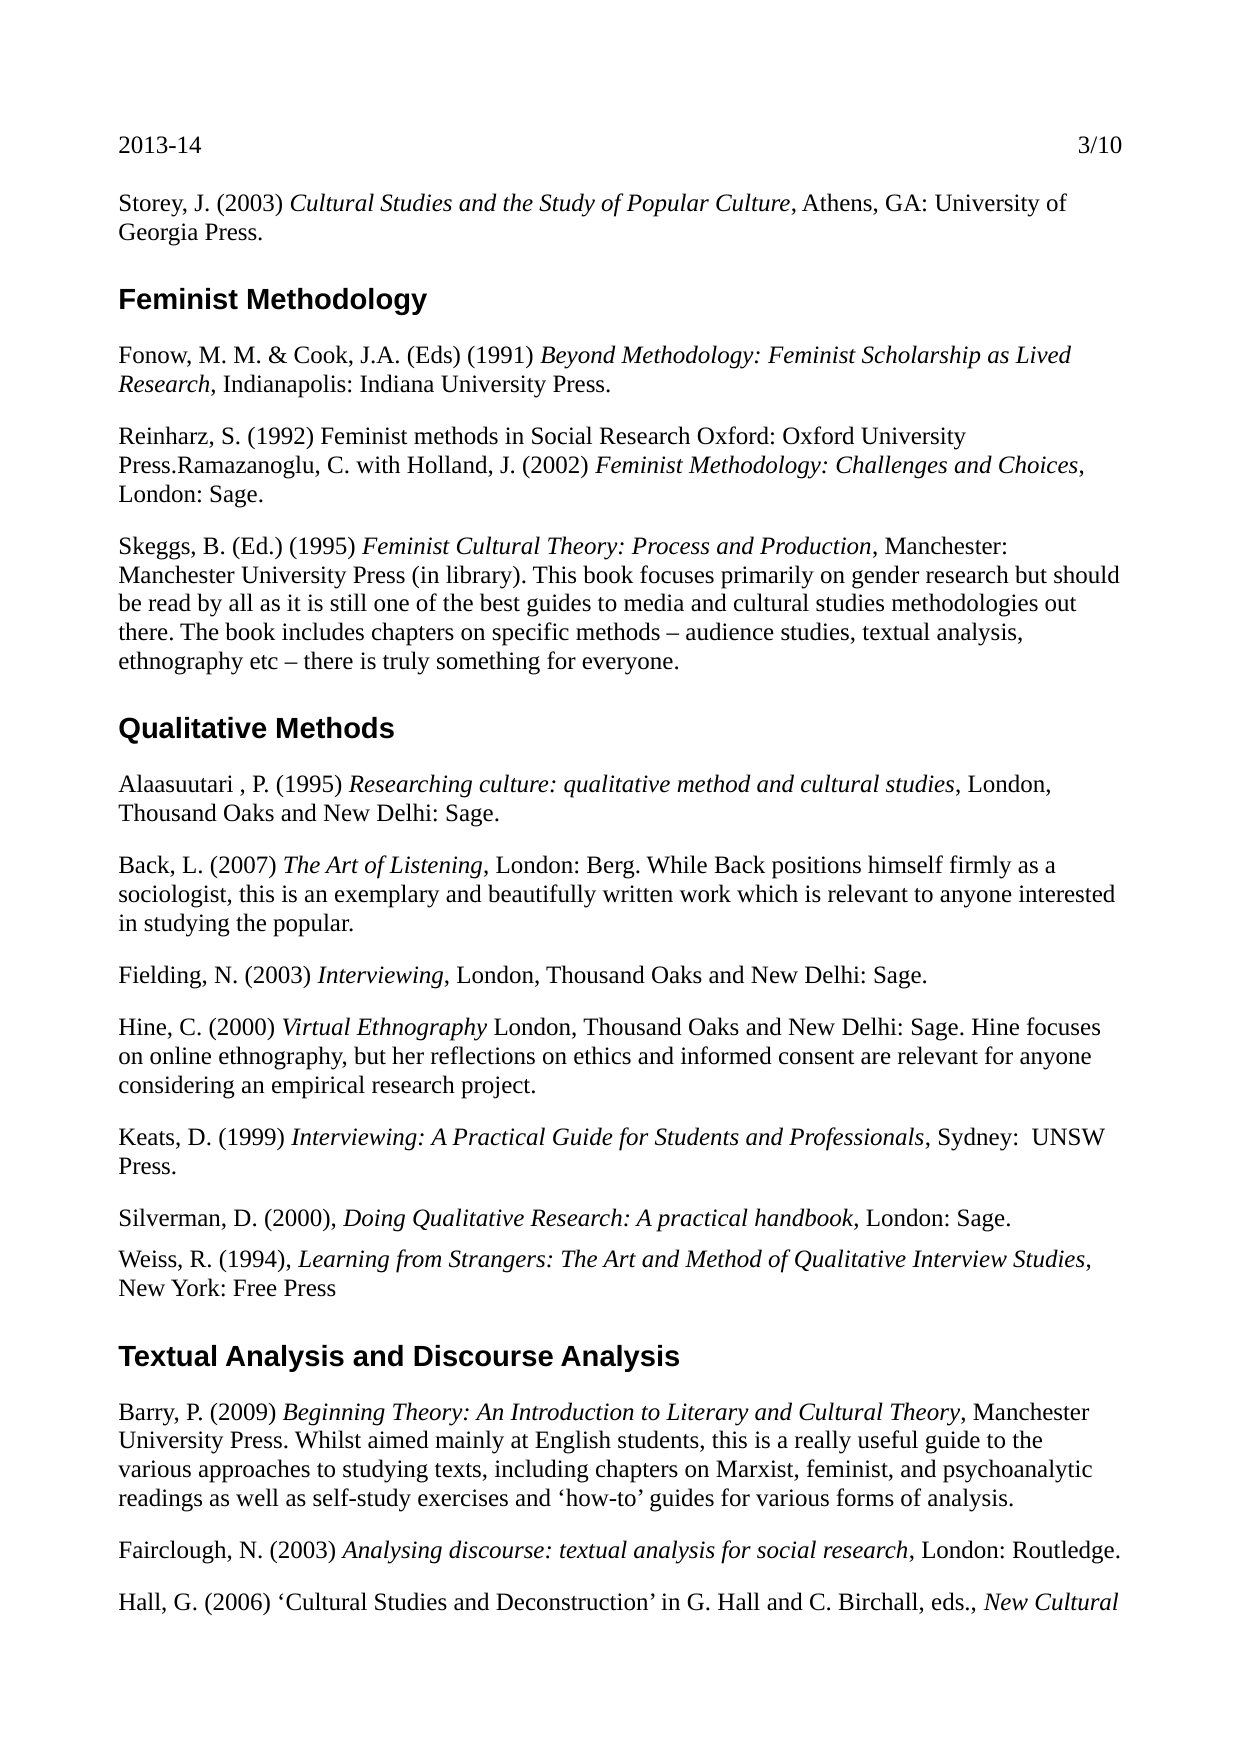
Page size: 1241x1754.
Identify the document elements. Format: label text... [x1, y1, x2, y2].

text Alaasuutari , P. (1995) Researching culture: qualitative method and cultural studies, London, Thousand Oaks and New Delhi: Sage. [118, 769, 1122, 827]
text Fairclough, N. (2003) Analysing discourse: textual analysis for social research, London: Routledge. [118, 1535, 1122, 1564]
text Storey, J. (2003) Cultural Studies and the Study of Popular Culture, Athens, GA: University of Georgia Press. [118, 188, 1122, 246]
text Fonow, M. M. & Cook, J.A. (Eds) (1991) Beyond Methodology: Feminist Scholarship as Lived Research, Indianapolis: Indiana University Press. [118, 340, 1122, 398]
text Hine, C. (2000) Virtual Ethnography London, Thousand Oaks and New Delhi: Sage. Hine focuses on online ethnography, but her reflections on ethics and informed consent are relevant for anyone considering an empirical research project. [118, 1012, 1122, 1099]
subtitle Qualitative Methods [118, 712, 1122, 745]
text Silverman, D. (2000), Doing Qualitative Research: A practical handbook, London: Sage. [118, 1203, 1122, 1232]
subtitle Feminist Methodology [118, 282, 1122, 316]
subtitle Textual Analysis and Discourse Analysis [118, 1339, 1122, 1372]
text Hall, G. (2006) ‘Cultural Studies and Deconstruction’ in G. Hall and C. Birchall, eds., New Cultural [118, 1587, 1122, 1616]
text Reinharz, S. (1992) Feminist methods in Social Research Oxford: Oxford University Press.Ramazanoglu, C. with Holland, J. (2002) Feminist Methodology: Challenges and Choices, London: Sage. [118, 421, 1122, 507]
text Keats, D. (1999) Interviewing: A Practical Guide for Students and Professionals, Sydney: UNSW Press. [118, 1122, 1122, 1180]
text Barry, P. (2009) Beginning Theory: An Introduction to Literary and Cultural Theory, Manchester University Press. Whilst aimed mainly at English students, this is a really useful guide to the various approaches to studying texts, including chapters on Marxist, feminist, and psychoanalytic readings as well as self-study exercises and ‘how-to’ guides for various forms of analysis. [118, 1397, 1122, 1512]
text Weiss, R. (1994), Learning from Strangers: The Art and Method of Qualitative Interview Studies, New York: Free Press [118, 1244, 1122, 1301]
text Fielding, N. (2003) Interviewing, London, Thousand Oaks and New Delhi: Sage. [118, 960, 1122, 989]
text Back, L. (2007) The Art of Listening, London: Berg. While Back positions himself firmly as a sociologist, this is an exemplary and beautifully written work which is relevant to anyone interested in studying the popular. [118, 850, 1122, 937]
text Skeggs, B. (Ed.) (1995) Feminist Cultural Theory: Process and Production, Manchester: Manchester University Press (in library). This book focuses primarily on gender research but should be read by all as it is still one of the best guides to media and cultural studies methodologies out there. The book includes chapters on specific methods – audience studies, textual analysis, ethnography etc – there is truly something for everyone. [118, 531, 1122, 675]
